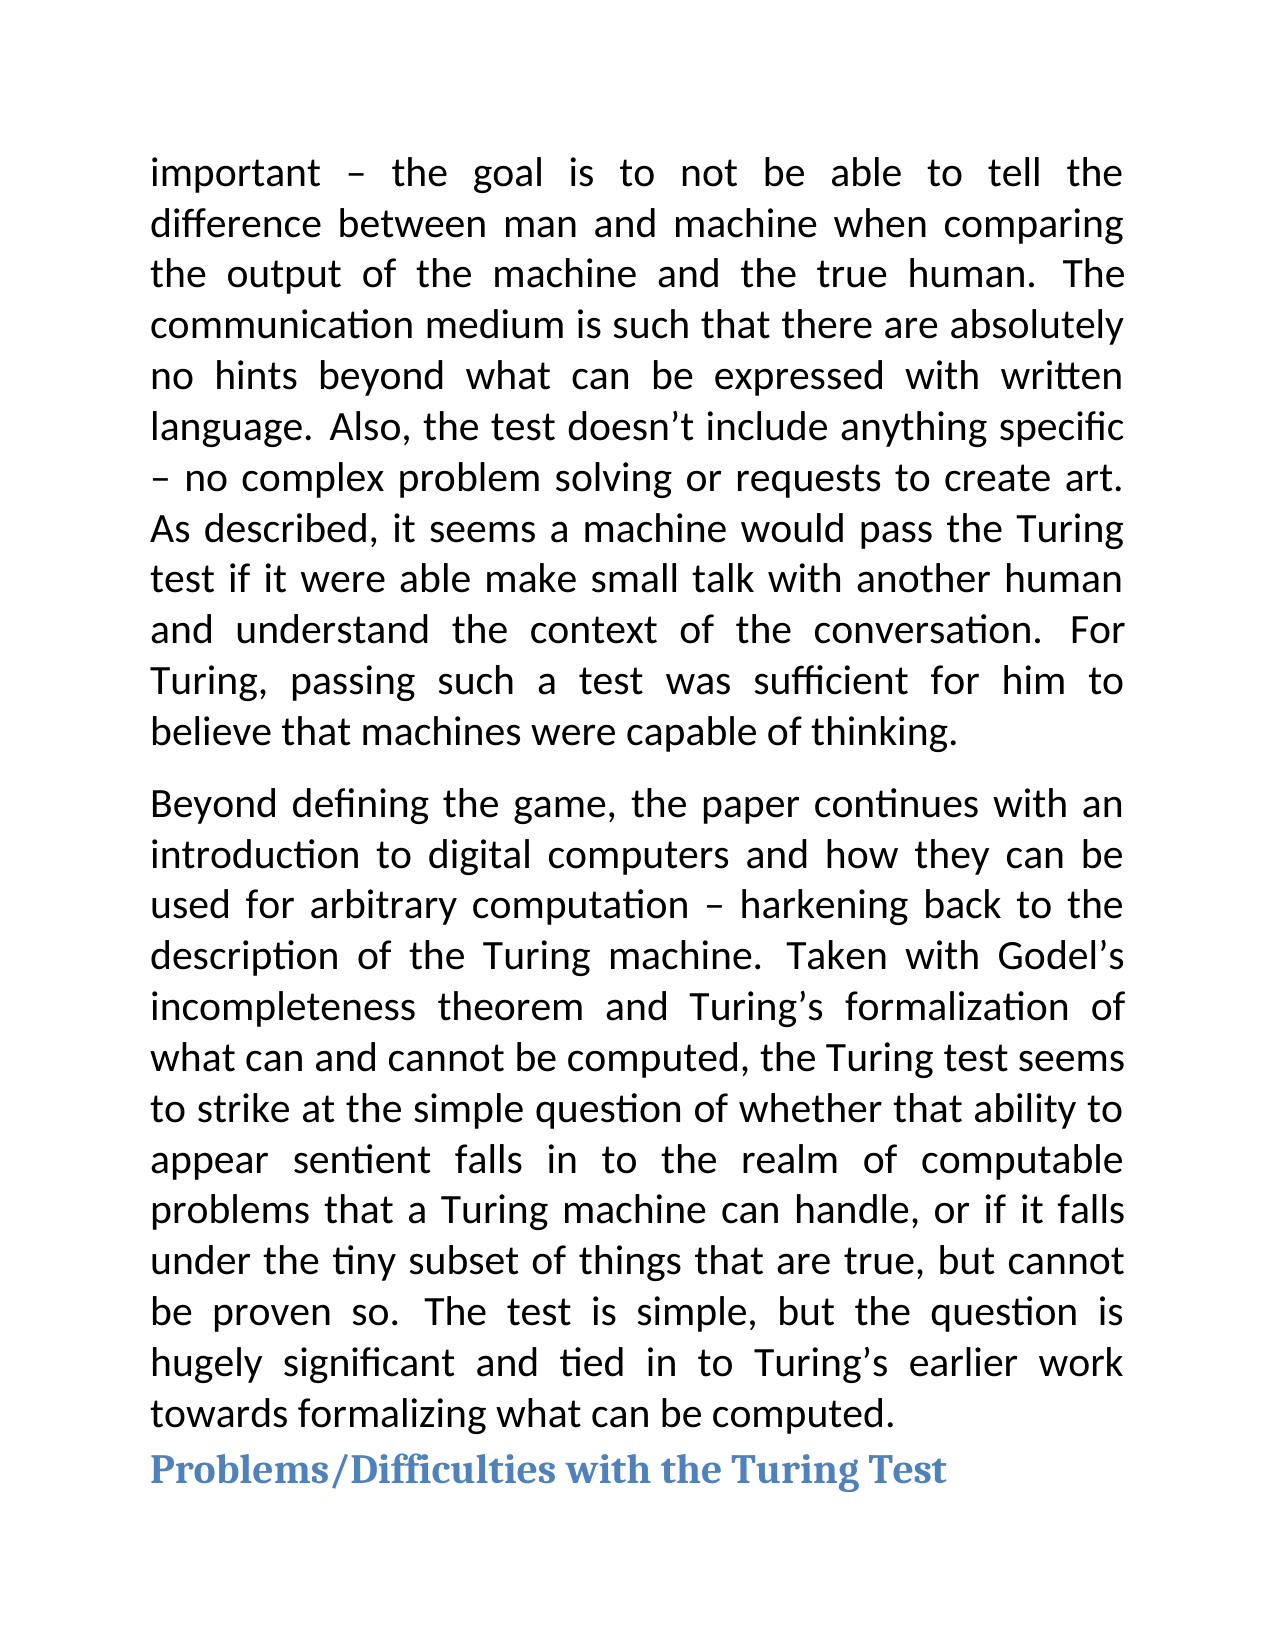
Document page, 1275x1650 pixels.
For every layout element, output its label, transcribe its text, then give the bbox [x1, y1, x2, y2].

text important – the goal is to not be able to tell the difference between man and machine when comparing the output of the machine and the true human. The communication medium is such that there are absolutely no hints beyond what can be expressed with written language. Also, the test doesn’t include anything specific – no complex problem solving or requests to create art. As described, it seems a machine would pass the Turing test if it were able make small talk with another human and understand the context of the conversation. For Turing, passing such a test was sufficient for him to believe that machines were capable of thinking. [150, 146, 1125, 756]
subtitle Problems/Difficulties with the Turing Test [150, 1458, 1142, 1490]
text Beyond defining the game, the paper continues with an introduction to digital computers and how they can be used for arbitrary computation – harkening back to the description of the Turing machine. Taken with Godel’s incompleteness theorem and Turing’s formalization of what can and cannot be computed, the Turing test seems to strike at the simple question of whether that ability to appear sentient falls in to the realm of computable problems that a Turing machine can handle, or if it falls under the tiny subset of things that are true, but cannot be proven so. The test is simple, but the question is hugely significant and tied in to Turing’s earlier work towards formalizing what can be computed. [150, 777, 1125, 1438]
